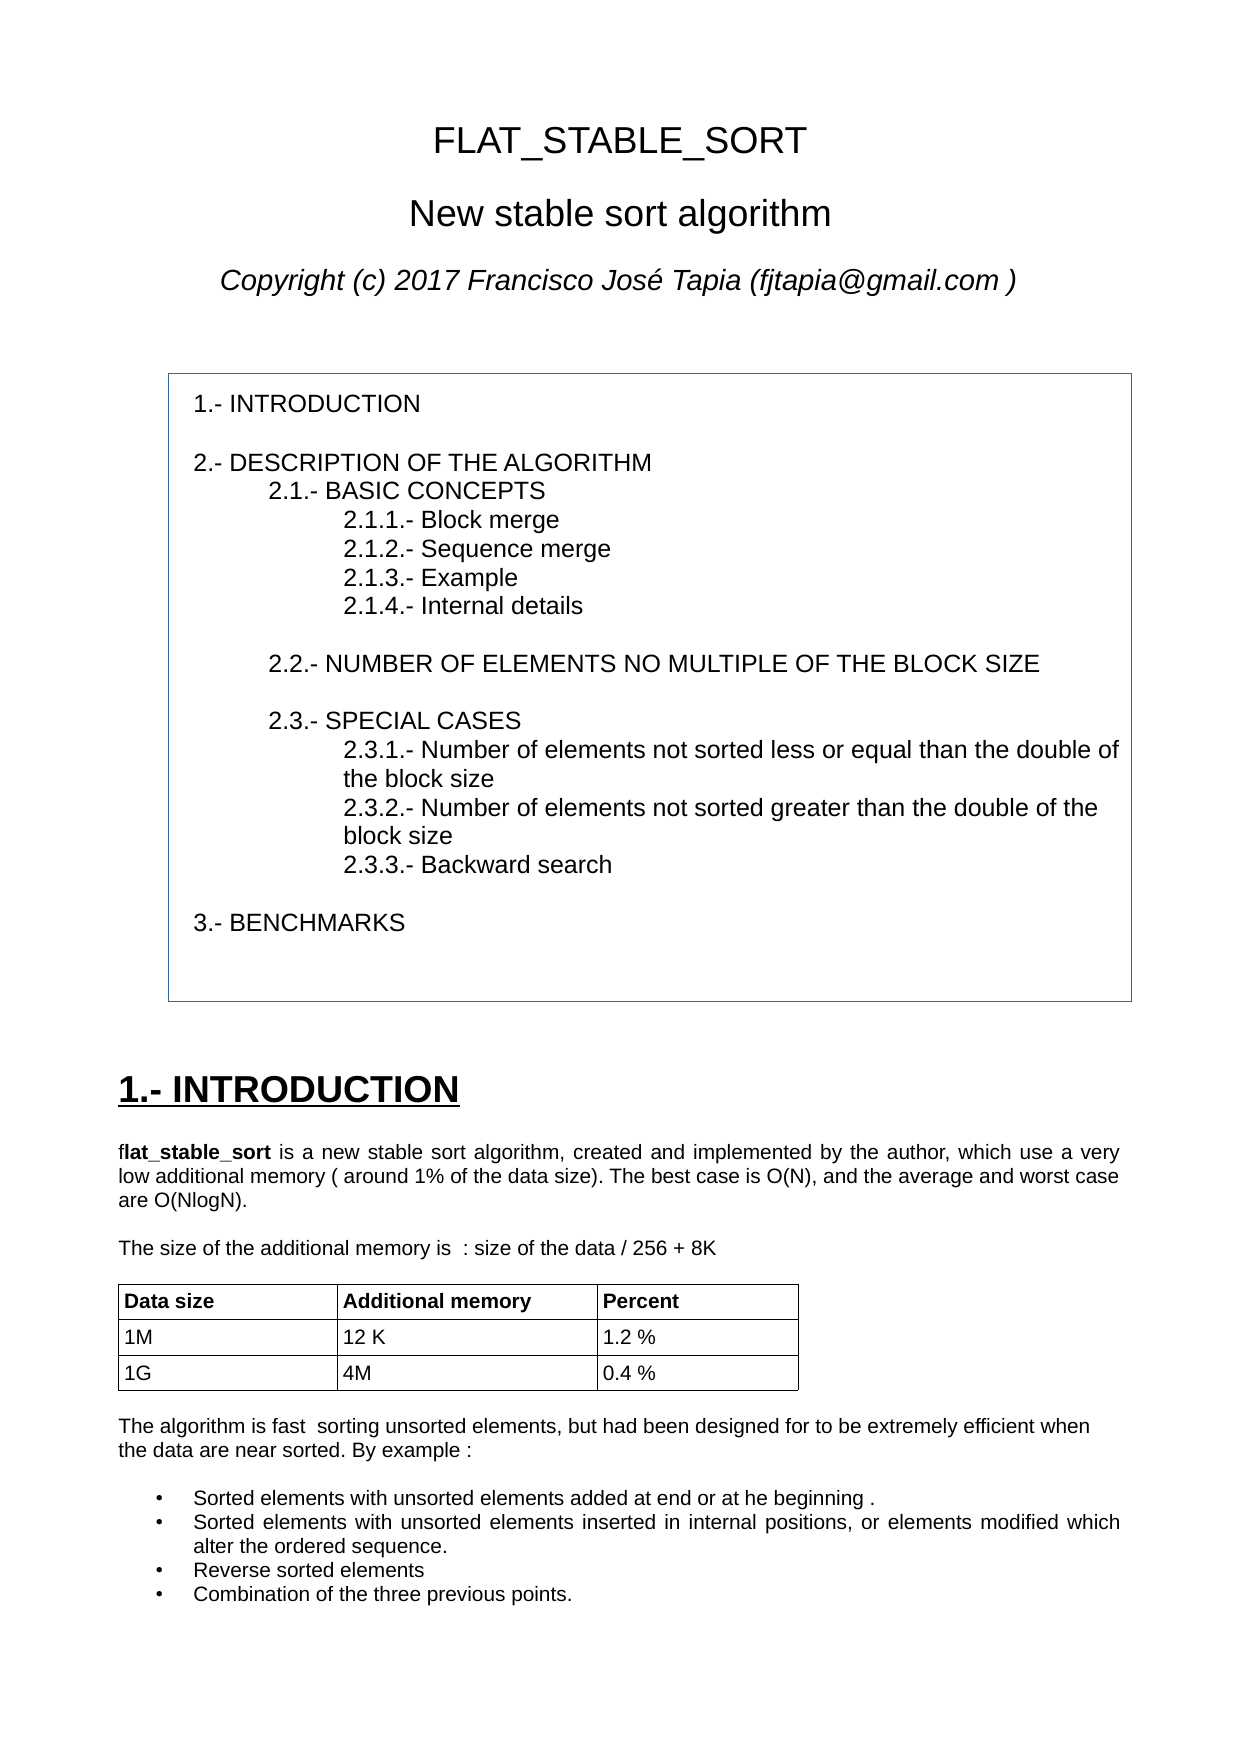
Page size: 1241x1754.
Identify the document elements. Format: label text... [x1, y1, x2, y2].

text 3.- BENCHMARKS [193, 908, 1122, 936]
list Combination of the three previous points. [156, 1582, 1122, 1606]
table_cell 12 K [338, 1320, 597, 1354]
text 2.1.4.- Internal details [343, 591, 1122, 620]
table_cell 1M [119, 1320, 337, 1354]
list Sorted elements with unsorted elements added at end or at he beginning . [156, 1486, 1122, 1510]
table_cell 1.2 % [598, 1320, 798, 1354]
table_cell 0.4 % [598, 1356, 798, 1390]
table_cell 4M [338, 1356, 597, 1390]
text 2.2.- NUMBER OF ELEMENTS NO MULTIPLE OF THE BLOCK SIZE [268, 649, 1122, 678]
text 2.3.- SPECIAL CASES [268, 706, 1122, 735]
text 2.1.2.- Sequence merge [343, 534, 1122, 563]
text Copyright (c) 2017 Francisco José Tapia (fjtapia@gmail.com ) [118, 263, 1122, 297]
table_header Percent [598, 1285, 798, 1319]
text 2.- DESCRIPTION OF THE ALGORITHM [193, 448, 1122, 476]
text 2.3.1.- Number of elements not sorted less or equal than the double of the block size [343, 735, 1122, 793]
text 1.- INTRODUCTION [118, 1067, 1122, 1110]
text 1.- INTRODUCTION [193, 389, 1122, 418]
text The size of the additional memory is : size of the data / 256 + 8K [118, 1236, 1122, 1259]
text New stable sort algorithm [118, 191, 1122, 234]
text 2.1.3.- Example [343, 563, 1122, 591]
text flat_stable_sort is a new stable sort algorithm, created and implemented by the author, which use a very low additional memory ( around 1% of the data size). The best case is O(N), and the average and worst case are O(NlogN). [118, 1140, 1122, 1212]
list Sorted elements with unsorted elements inserted in internal positions, or elements modified which alter the ordered sequence. [156, 1510, 1122, 1558]
text The algorithm is fast sorting unsorted elements, but had been designed for to be extremely efficient when the data are near sorted. By example : [118, 1414, 1122, 1462]
list Reverse sorted elements [156, 1558, 1122, 1582]
text 2.1.- BASIC CONCEPTS [268, 476, 1122, 505]
text 2.3.2.- Number of elements not sorted greater than the double of the block size [343, 793, 1122, 850]
table_header Additional memory [338, 1285, 597, 1319]
table_header Data size [119, 1285, 337, 1319]
table_cell 1G [119, 1356, 337, 1390]
text FLAT_STABLE_SORT [118, 118, 1122, 161]
text 2.3.3.- Backward search [343, 850, 1122, 879]
text 2.1.1.- Block merge [343, 505, 1122, 534]
